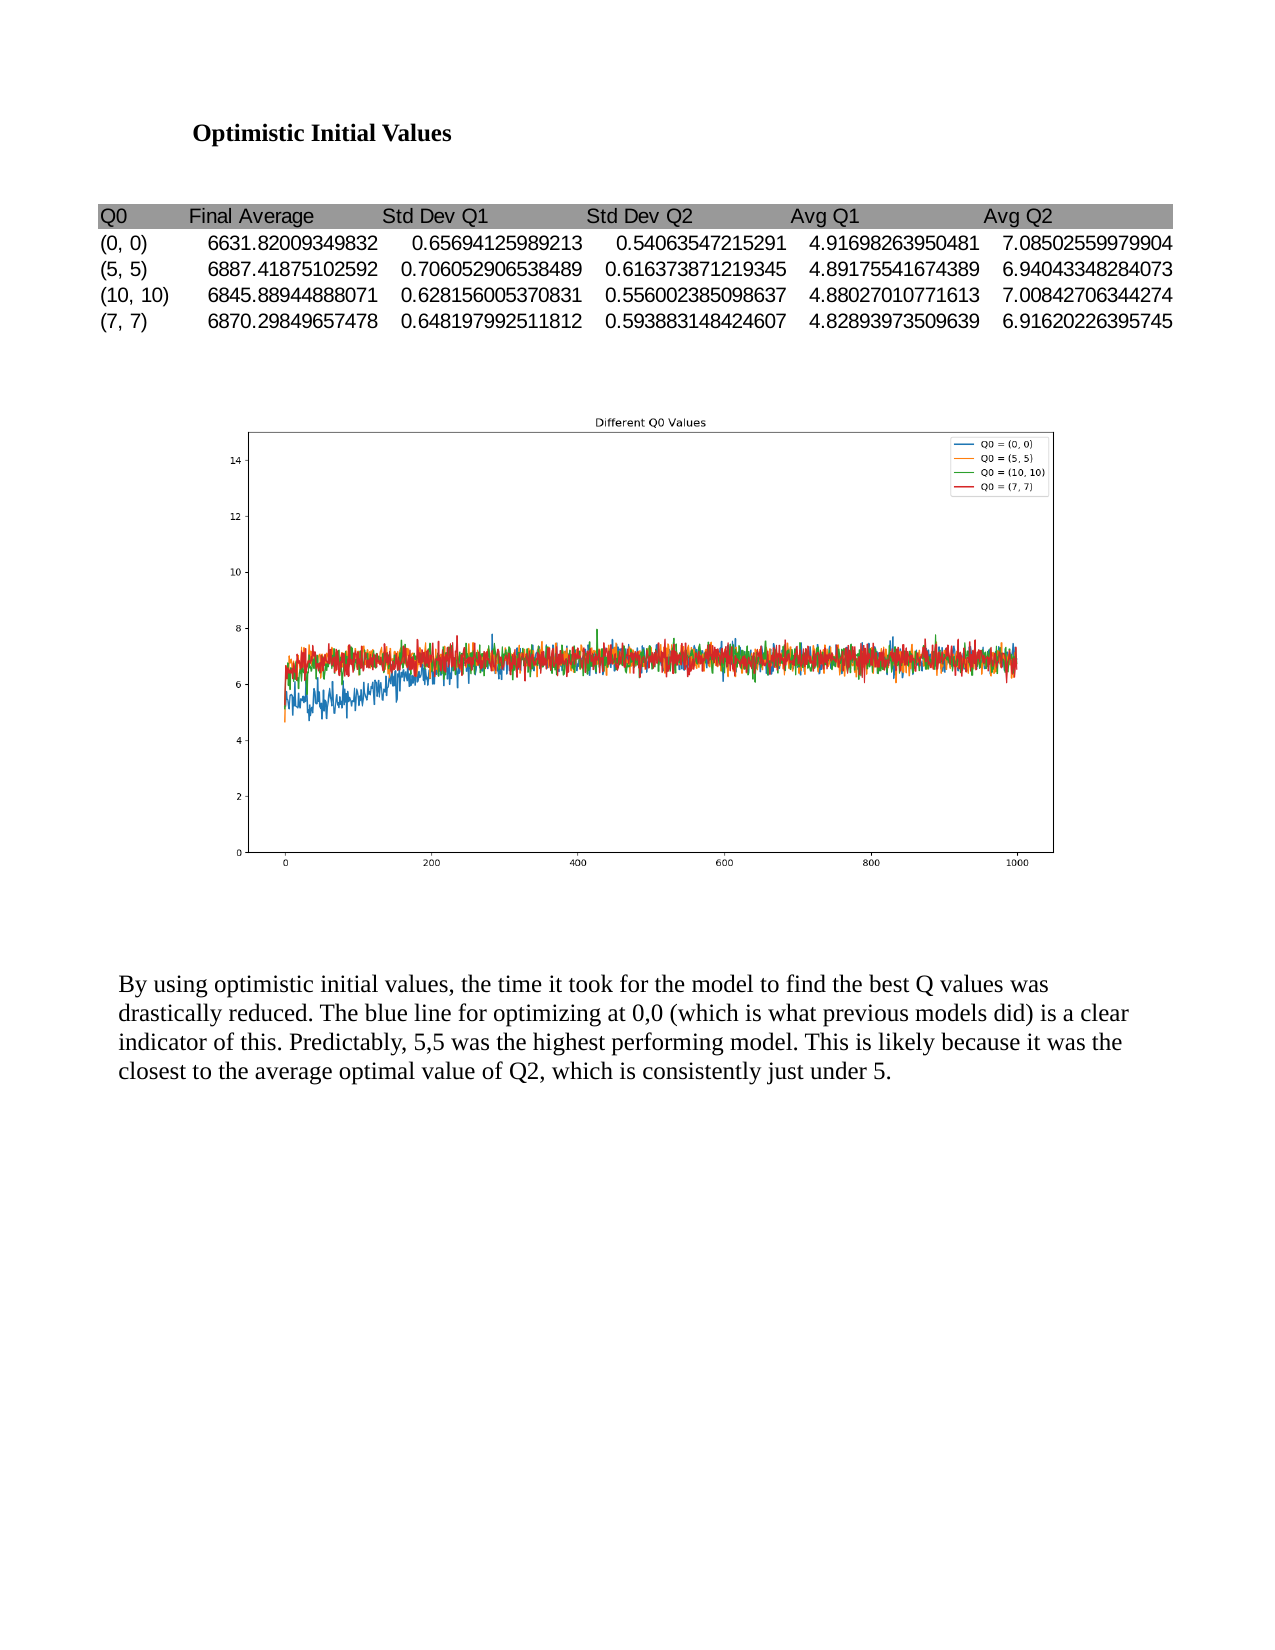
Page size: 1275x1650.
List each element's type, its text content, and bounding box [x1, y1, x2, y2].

picture [118, 366, 1157, 912]
text Optimistic Initial Values [118, 118, 1157, 147]
text By using optimistic initial values, the time it took for the model to find the best Q values was drastically reduced. The blue line for optimizing at 0,0 (which is what previous models did) is a clear indicator of this. Predictably, 5,5 was the highest performing model. This is likely because it was the closest to the average optimal value of Q2, which is consistently just under 5. [118, 969, 1157, 1084]
